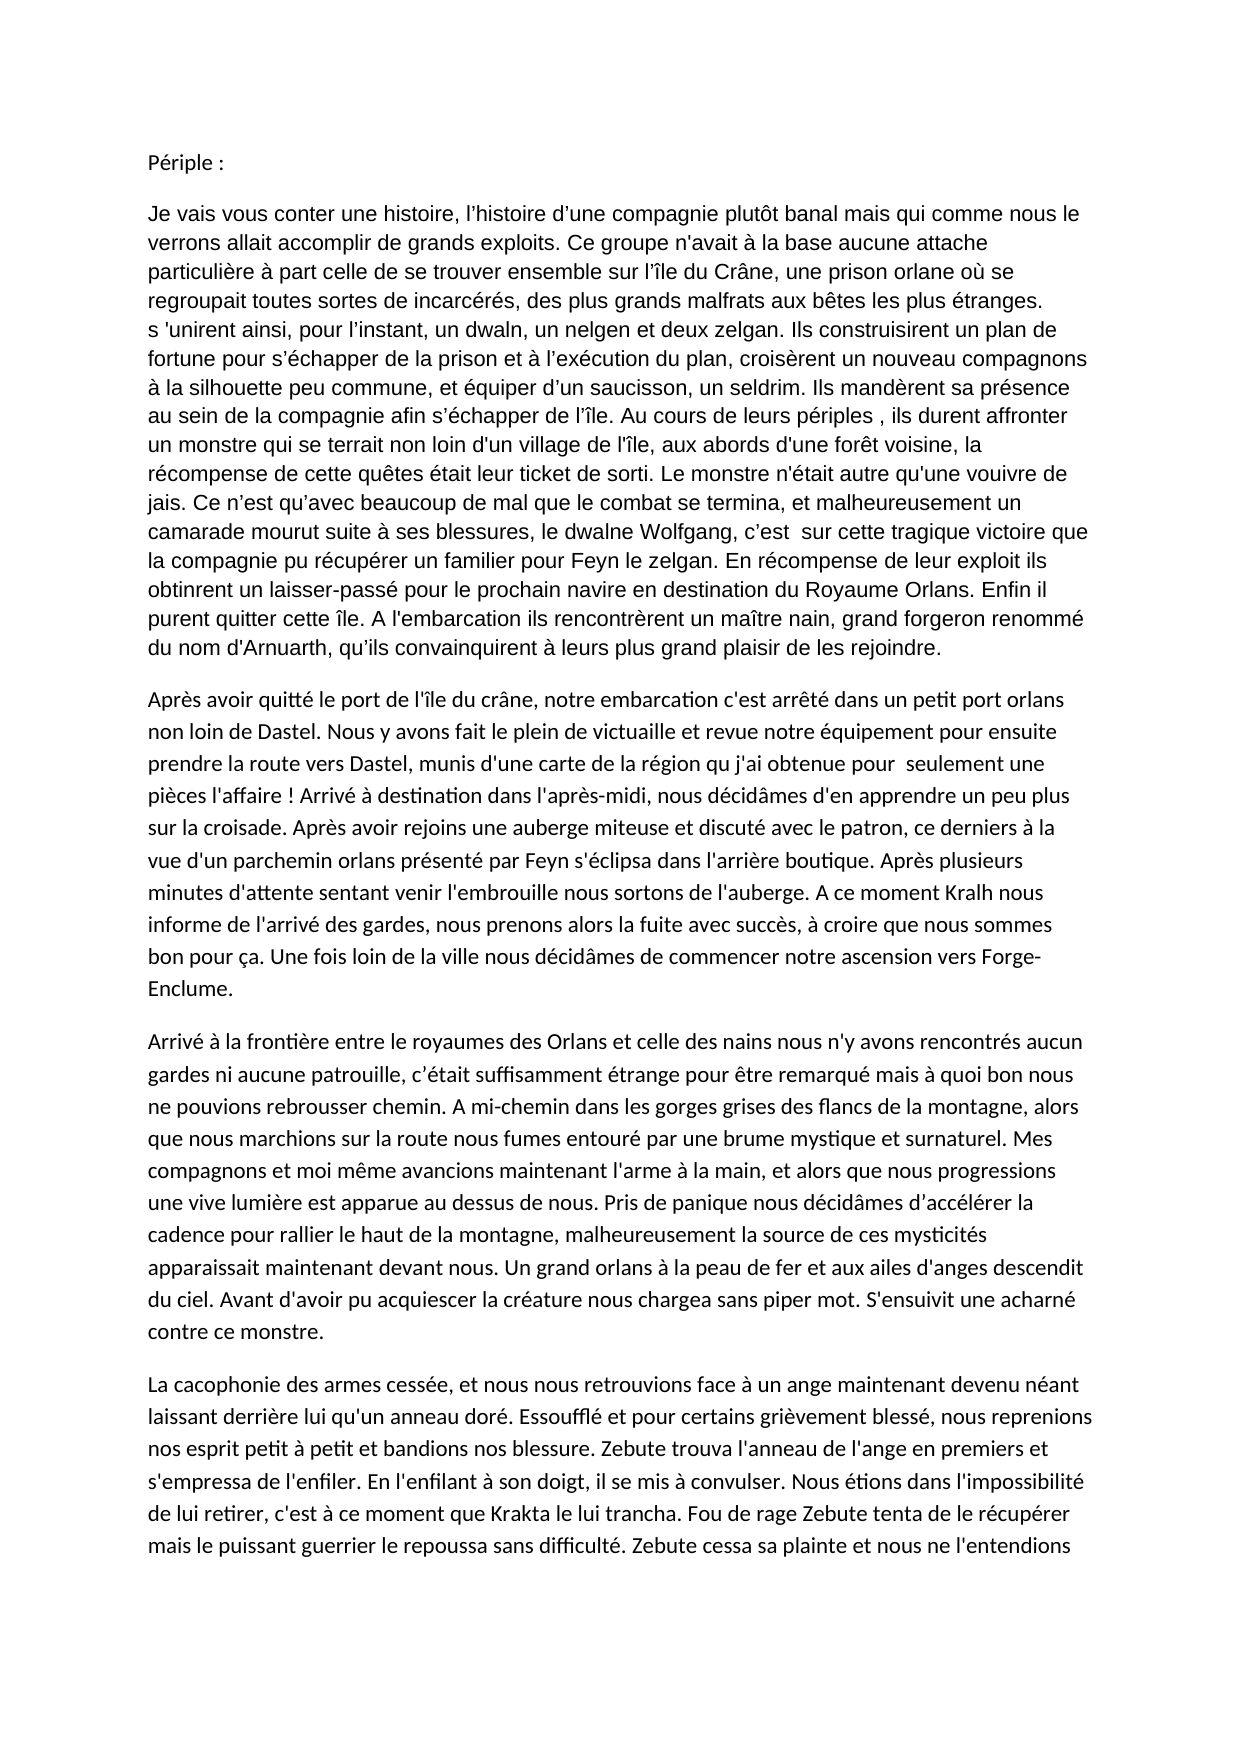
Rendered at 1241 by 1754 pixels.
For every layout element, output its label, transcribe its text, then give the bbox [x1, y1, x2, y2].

text Arrivé à la frontière entre le royaumes des Orlans et celle des nains nous n'y avons rencontrés aucun gardes ni aucune patrouille, c’était suffisamment étrange pour être remarqué mais à quoi bon nous ne pouvions rebrousser chemin. A mi-chemin dans les gorges grises des flancs de la montagne, alors que nous marchions sur la route nous fumes entouré par une brume mystique et surnaturel. Mes compagnons et moi même avancions maintenant l'arme à la main, et alors que nous progressions une vive lumière est apparue au dessus de nous. Pris de panique nous décidâmes d’accélérer la cadence pour rallier le haut de la montagne, malheureusement la source de ces mysticités apparaissait maintenant devant nous. Un grand orlans à la peau de fer et aux ailes d'anges descendit du ciel. Avant d'avoir pu acquiescer la créature nous chargea sans piper mot. S'ensuivit une acharné contre ce monstre. [148, 1027, 1093, 1345]
text Je vais vous conter une histoire, l’histoire d’une compagnie plutôt banal mais qui comme nous le verrons allait accomplir de grands exploits. Ce groupe n'avait à la base aucune attache particulière à part celle de se trouver ensemble sur l’île du Crâne, une prison orlane où se regroupait toutes sortes de incarcérés, des plus grands malfrats aux bêtes les plus étranges. s 'unirent ainsi, pour l’instant, un dwaln, un nelgen et deux zelgan. Ils construisirent un plan de fortune pour s’échapper de la prison et à l’exécution du plan, croisèrent un nouveau compagnons à la silhouette peu commune, et équiper d’un saucisson, un seldrim. Ils mandèrent sa présence au sein de la compagnie afin s’échapper de l’île. Au cours de leurs périples , ils durent affronter un monstre qui se terrait non loin d'un village de l'île, aux abords d'une forêt voisine, la récompense de cette quêtes était leur ticket de sorti. Le monstre n'était autre qu'une vouivre de jais. Ce n’est qu’avec beaucoup de mal que le combat se termina, et malheureusement un camarade mourut suite à ses blessures, le dwalne Wolfgang, c’est sur cette tragique victoire que la compagnie pu récupérer un familier pour Feyn le zelgan. En récompense de leur exploit ils obtinrent un laisser-passé pour le prochain navire en destination du Royaume Orlans. Enfin il purent quitter cette île. A l'embarcation ils rencontrèrent un maître nain, grand forgeron renommé du nom d'Arnuarth, qu’ils convainquirent à leurs plus grand plaisir de les rejoindre. [148, 201, 1093, 660]
text Périple : [148, 148, 1093, 176]
text Après avoir quitté le port de l'île du crâne, notre embarcation c'est arrêté dans un petit port orlans non loin de Dastel. Nous y avons fait le plein de victuaille et revue notre équipement pour ensuite prendre la route vers Dastel, munis d'une carte de la région qu j'ai obtenue pour seulement une pièces l'affaire ! Arrivé à destination dans l'après-midi, nous décidâmes d'en apprendre un peu plus sur la croisade. Après avoir rejoins une auberge miteuse et discuté avec le patron, ce derniers à la vue d'un parchemin orlans présenté par Feyn s'éclipsa dans l'arrière boutique. Après plusieurs minutes d'attente sentant venir l'embrouille nous sortons de l'auberge. A ce moment Kralh nous informe de l'arrivé des gardes, nous prenons alors la fuite avec succès, à croire que nous sommes bon pour ça. Une fois loin de la ville nous décidâmes de commencer notre ascension vers Forge-Enclume. [148, 685, 1093, 1002]
text La cacophonie des armes cessée, et nous nous retrouvions face à un ange maintenant devenu néant laissant derrière lui qu'un anneau doré. Essoufflé et pour certains grièvement blessé, nous reprenions nos esprit petit à petit et bandions nos blessure. Zebute trouva l'anneau de l'ange en premiers et s'empressa de l'enfiler. En l'enfilant à son doigt, il se mis à convulser. Nous étions dans l'impossibilité de lui retirer, c'est à ce moment que Krakta le lui trancha. Fou de rage Zebute tenta de le récupérer mais le puissant guerrier le repoussa sans difficulté. Zebute cessa sa plainte et nous ne l'entendions [148, 1370, 1093, 1559]
